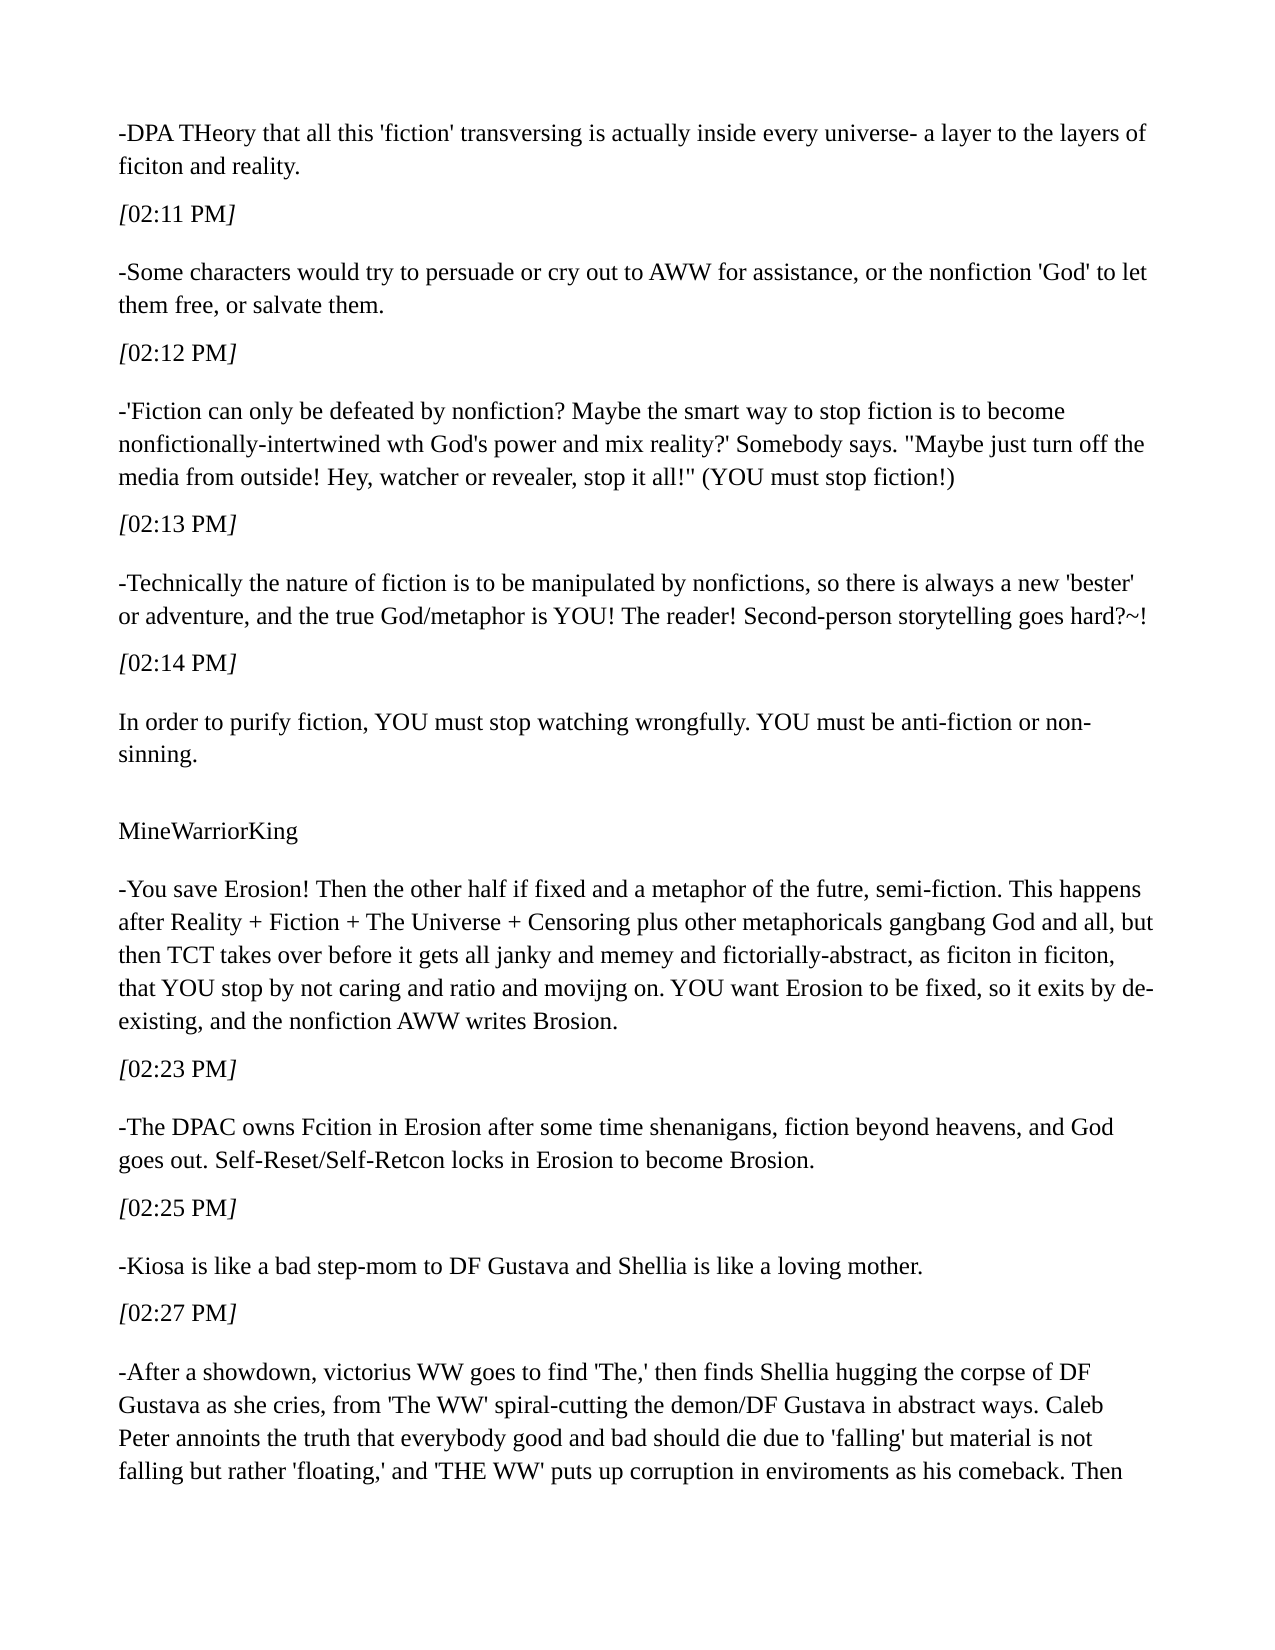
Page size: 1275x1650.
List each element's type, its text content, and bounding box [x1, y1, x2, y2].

text [02:23 PM] [118, 1054, 1157, 1083]
text -The DPAC owns Fcition in Erosion after some time shenanigans, fiction beyond heavens, and God goes out. Self-Reset/Self-Retcon locks in Erosion to become Brosion. [118, 1112, 1157, 1174]
text [02:12 PM] [118, 338, 1157, 366]
text MineWarriorKing [118, 816, 1157, 845]
text [02:27 PM] [118, 1298, 1157, 1327]
text -Some characters would try to persuade or cry out to AWW for assistance, or the nonfiction 'God' to let them free, or salvate them. [118, 257, 1157, 319]
text -Kiosa is like a bad step-mom to DF Gustava and Shellia is like a loving mother. [118, 1251, 1157, 1280]
text [02:14 PM] [118, 648, 1157, 677]
text -'Fiction can only be defeated by nonfiction? Maybe the smart way to stop fiction is to become nonfictionally-intertwined wth God's power and mix reality?' Somebody says. "Maybe just turn off the media from outside! Hey, watcher or revealer, stop it all!" (YOU must stop fiction!) [118, 396, 1157, 491]
text -Technically the nature of fiction is to be manipulated by nonfictions, so there is always a new 'bester' or adventure, and the true God/metaphor is YOU! The reader! Second-person storytelling goes hard?~! [118, 568, 1157, 629]
text [02:11 PM] [118, 199, 1157, 227]
text In order to purify fiction, YOU must stop watching wrongfully. YOU must be anti-fiction or non-sinning. [118, 707, 1157, 768]
text -You save Erosion! Then the other half if fixed and a metaphor of the futre, semi-fiction. This happens after Reality + Fiction + The Universe + Censoring plus other metaphoricals gangbang God and all, but then TCT takes over before it gets all janky and memey and fictorially-abstract, as ficiton in ficiton, that YOU stop by not caring and ratio and movijng on. YOU want Erosion to be fixed, so it exits by de-existing, and the nonfiction AWW writes Brosion. [118, 874, 1157, 1035]
text -After a showdown, victorius WW goes to find 'The,' then finds Shellia hugging the corpse of DF Gustava as she cries, from 'The WW' spiral-cutting the demon/DF Gustava in abstract ways. Caleb Peter annoints the truth that everybody good and bad should die due to 'falling' but material is not falling but rather 'floating,' and 'THE WW' puts up corruption in enviroments as his comeback. Then [118, 1357, 1157, 1484]
text [02:13 PM] [118, 509, 1157, 538]
text [02:25 PM] [118, 1193, 1157, 1221]
text -DPA THeory that all this 'fiction' transversing is actually inside every universe- a layer to the layers of ficiton and reality. [118, 118, 1157, 180]
